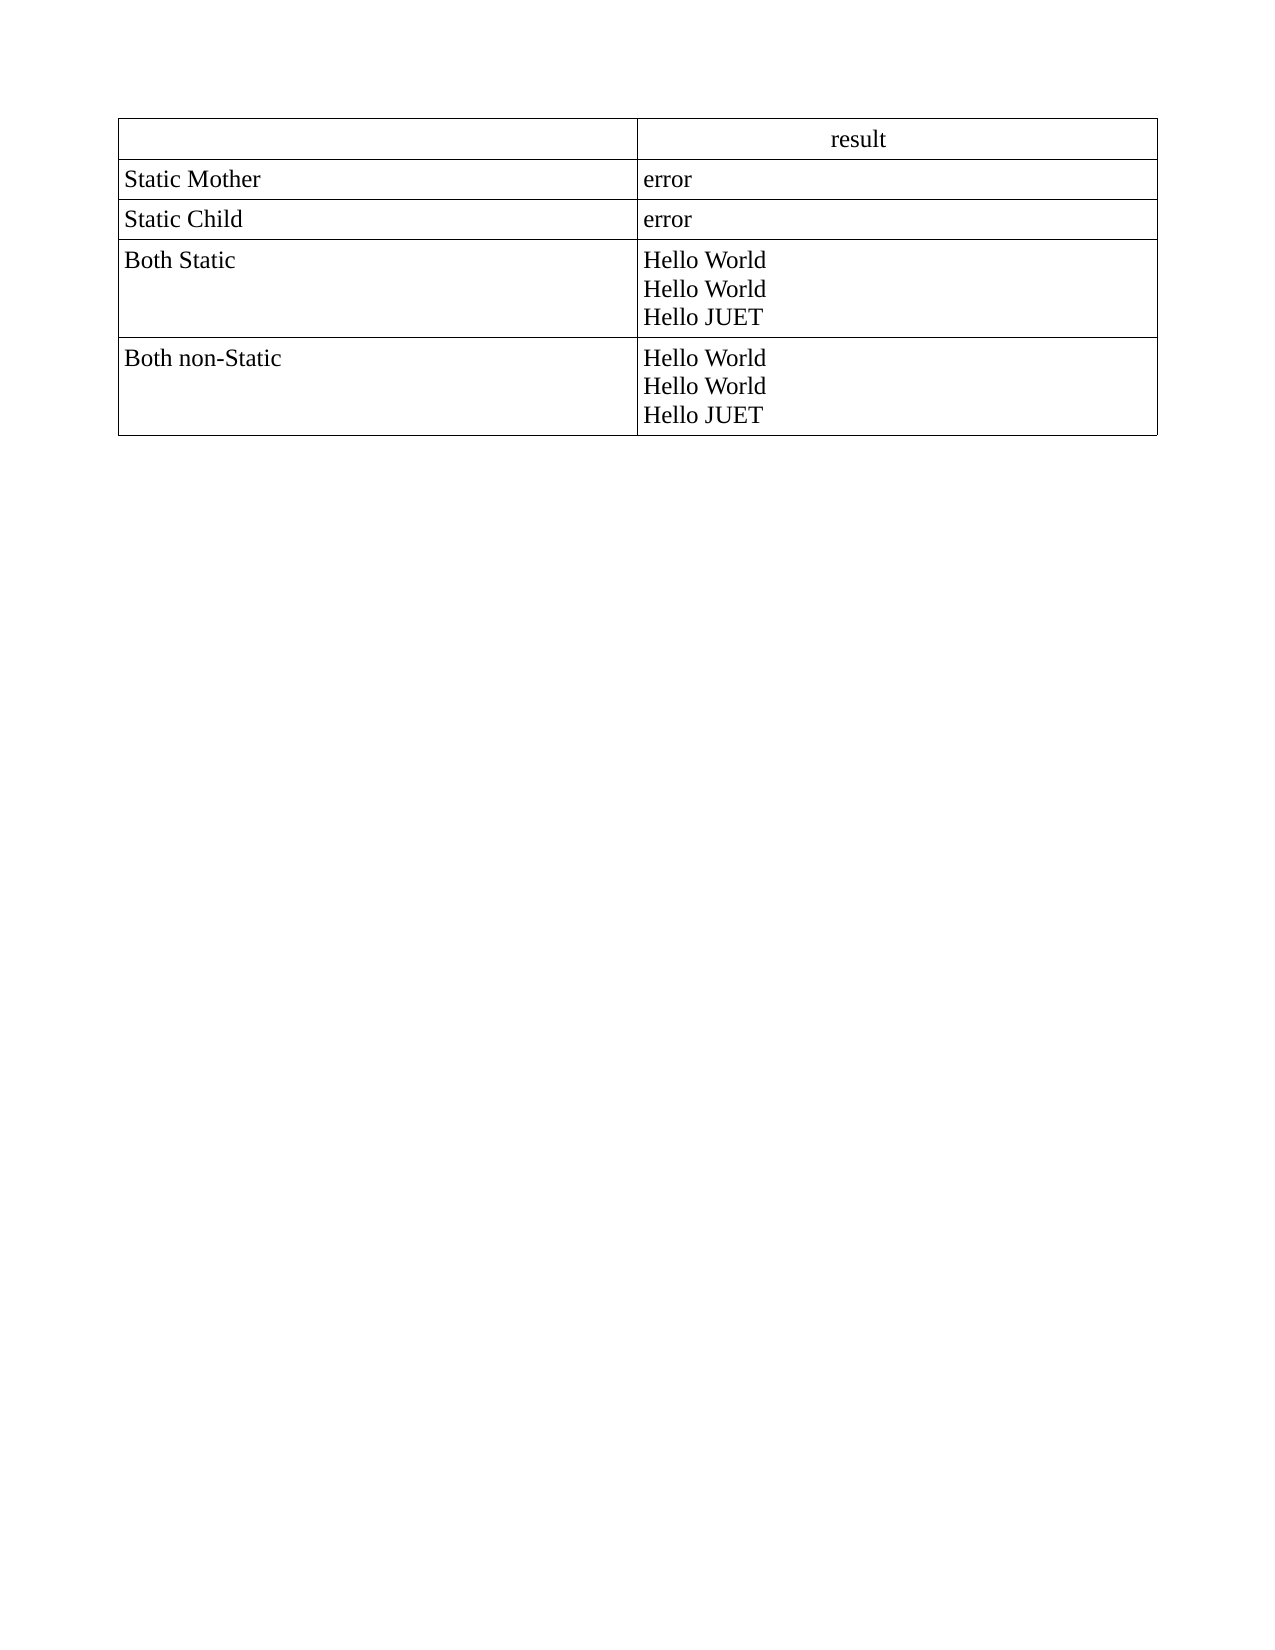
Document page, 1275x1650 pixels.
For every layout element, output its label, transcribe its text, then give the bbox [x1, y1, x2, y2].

table_cell Both Static [119, 240, 637, 337]
table_cell Hello World Hello World Hello JUET [638, 338, 1157, 435]
table_header [119, 119, 637, 158]
table_header result [638, 119, 1157, 158]
table_cell Hello World Hello World Hello JUET [638, 240, 1157, 337]
table_cell Both non-Static [119, 338, 637, 435]
table_cell Static Mother [119, 160, 637, 199]
table_cell error [638, 200, 1157, 239]
table_cell error [638, 160, 1157, 199]
table_cell Static Child [119, 200, 637, 239]
